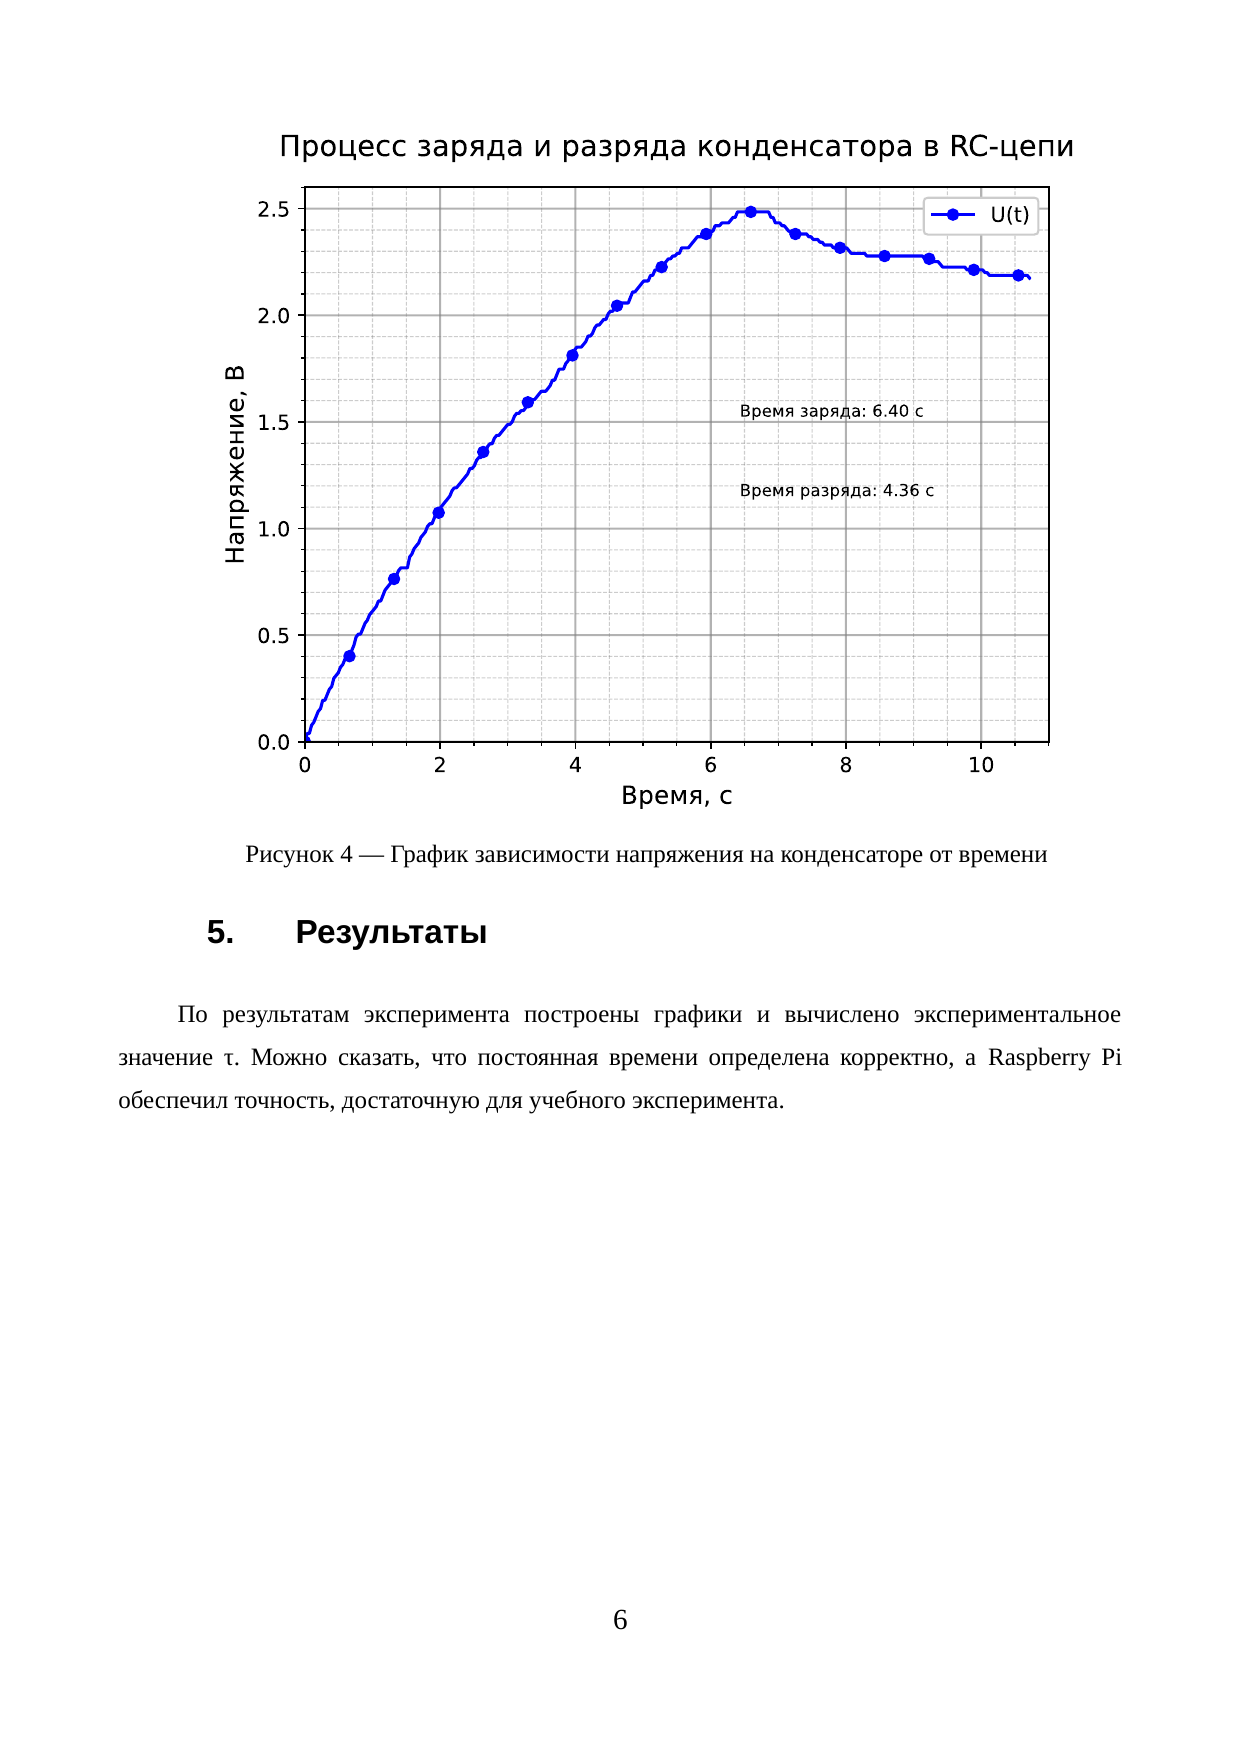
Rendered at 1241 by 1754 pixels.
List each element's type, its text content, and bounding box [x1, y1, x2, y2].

subtitle Результаты [148, 912, 1093, 950]
text По результатам эксперимента построены графики и вычислено экспериментальное значение τ. Можно сказать, что постоянная времени определена корректно, а Raspberry Pi обеспечил точность, достаточную для учебного эксперимента. [118, 999, 1122, 1114]
text Рисунок 4 — График зависимости напряжения на конденсаторе от времени [118, 839, 1122, 868]
